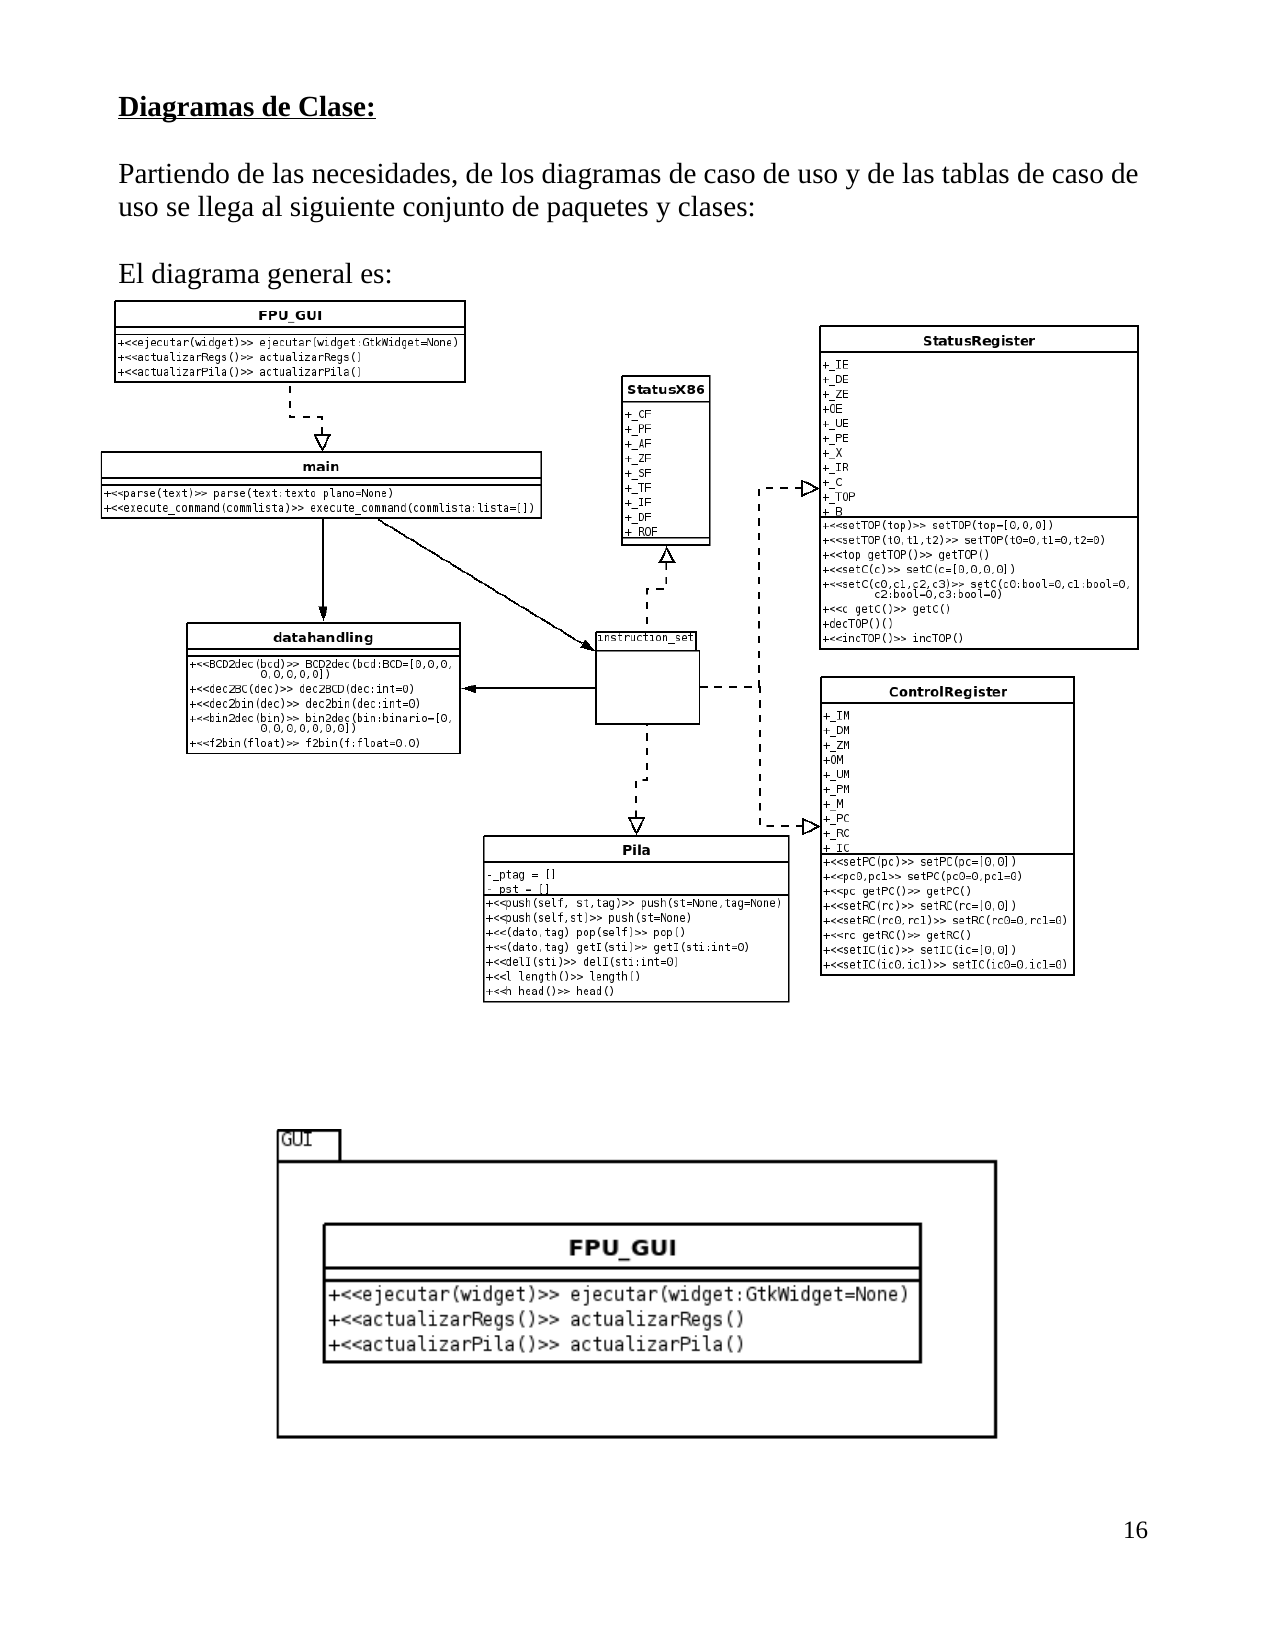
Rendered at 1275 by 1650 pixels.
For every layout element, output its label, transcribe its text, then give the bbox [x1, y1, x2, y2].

text El diagrama general es: [118, 256, 1157, 290]
picture [100, 300, 1140, 1003]
text Partiendo de las necesidades, de los diagramas de caso de uso y de las tablas de caso de uso se llega al siguiente conjunto de paquetes y clases: [118, 156, 1157, 223]
picture [276, 1129, 999, 1442]
text Diagramas de Clase: [118, 89, 1157, 122]
